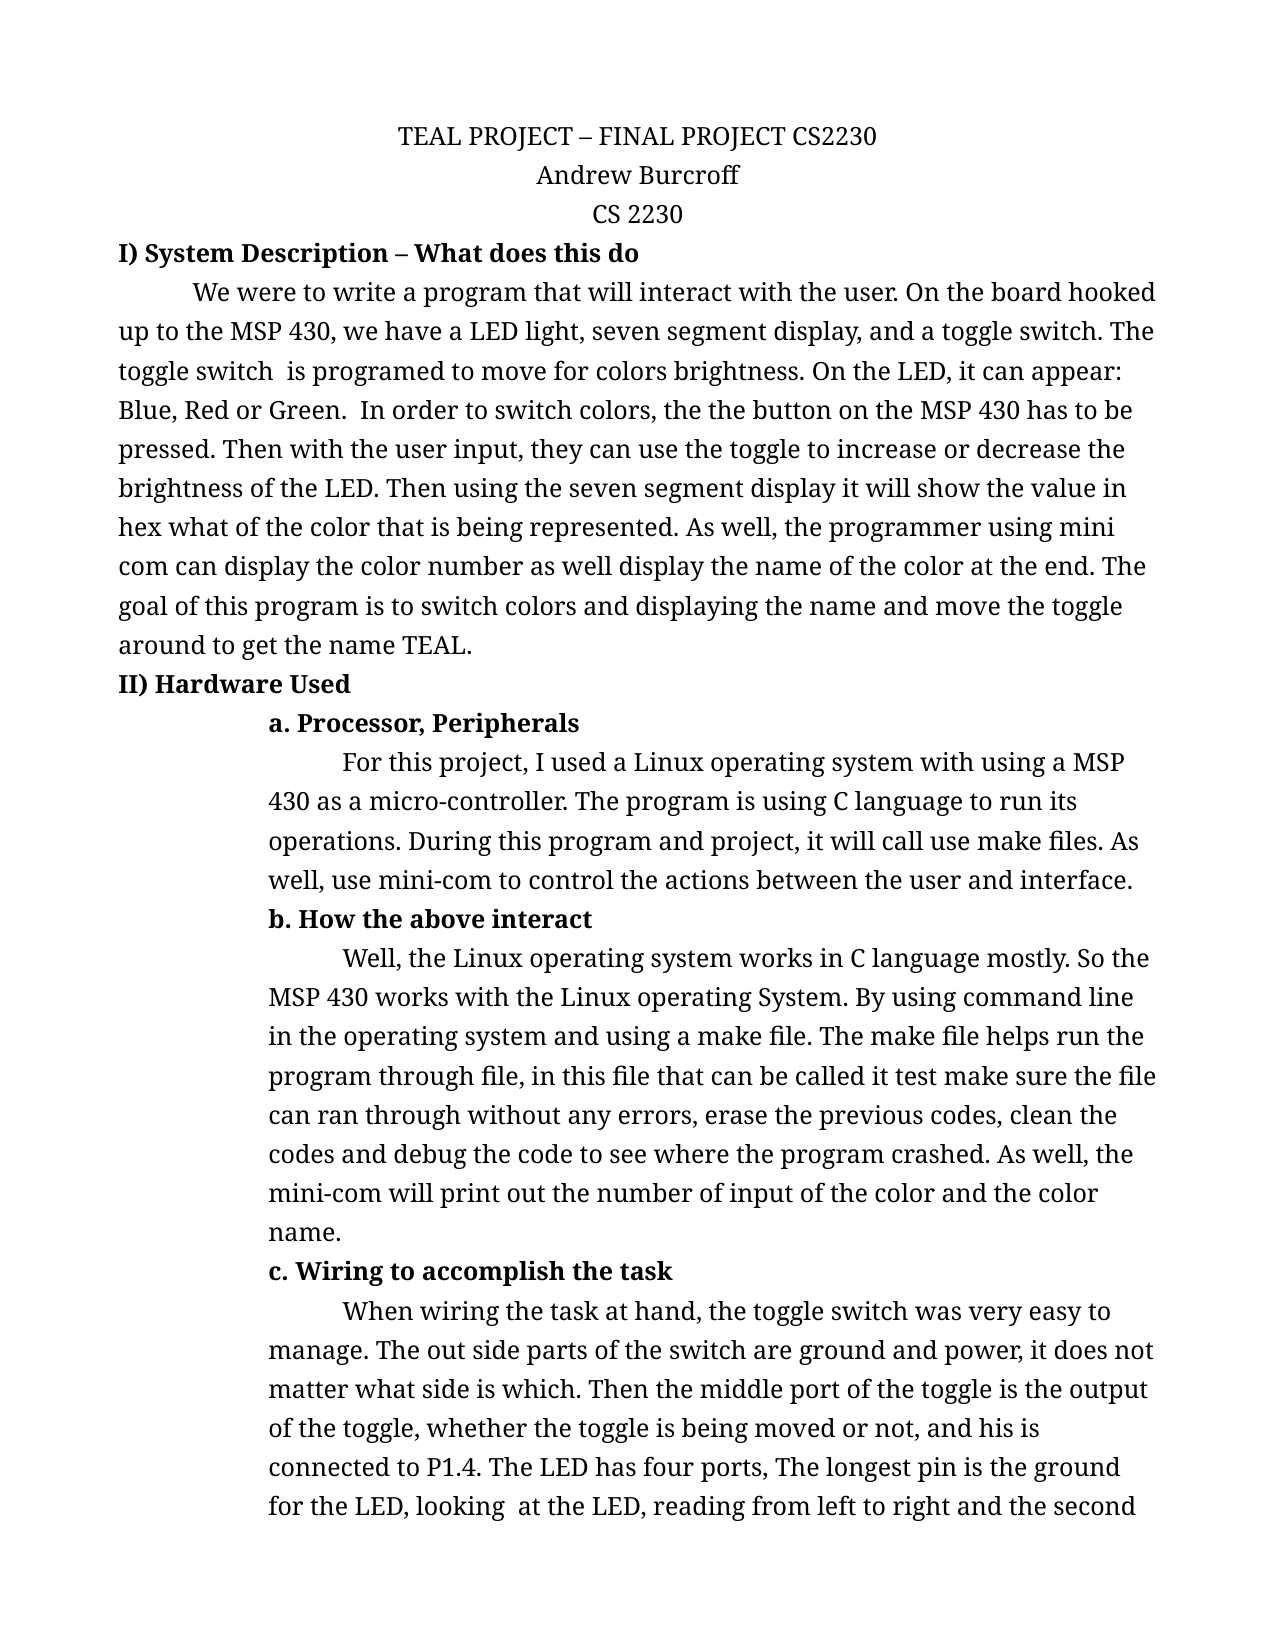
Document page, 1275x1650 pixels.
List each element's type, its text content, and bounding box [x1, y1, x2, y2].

text When wiring the task at hand, the toggle switch was very easy to manage. The out side parts of the switch are ground and power, it does not matter what side is which. Then the middle port of the toggle is the output of the toggle, whether the toggle is being moved or not, and his is connected to P1.4. The LED has four ports, The longest pin is the ground for the LED, looking at the LED, reading from left to right and the second [268, 1293, 1157, 1523]
text TEAL PROJECT – FINAL PROJECT CS2230 [118, 118, 1157, 152]
text b. How the above interact [268, 901, 1157, 936]
text CS 2230 [118, 196, 1157, 231]
text c. Wiring to accomplish the task [268, 1254, 1157, 1288]
text We were to write a program that will interact with the user. On the board hooked up to the MSP 430, we have a LED light, seven segment display, and a toggle switch. The toggle switch is programed to move for colors brightness. On the LED, it can appear: Blue, Red or Green. In order to switch colors, the the button on the MSP 430 has to be pressed. Then with the user input, they can use the toggle to increase or decrease the brightness of the LED. Then using the seven segment display it will show the value in hex what of the color that is being represented. As well, the programmer using mini com can display the color number as well display the name of the color at the end. The goal of this program is to switch colors and displaying the name and move the toggle around to get the name TEAL. [118, 275, 1157, 661]
text Andrew Burcroff [118, 157, 1157, 191]
text Well, the Linux operating system works in C language mostly. So the MSP 430 works with the Linux operating System. By using command line in the operating system and using a make file. The make file helps run the program through file, in this file that can be called it test make sure the file can ran through without any errors, erase the previous codes, clean the codes and debug the code to see where the program crashed. As well, the mini-com will print out the number of input of the color and the color name. [268, 941, 1157, 1249]
text I) System Description – What does this do [118, 236, 1157, 270]
text II) Hardware Used [118, 666, 1157, 701]
text a. Processor, Peripherals [268, 706, 1157, 740]
text For this project, I used a Linux operating system with using a MSP 430 as a micro-controller. The program is using C language to run its operations. During this program and project, it will call use make files. As well, use mini-com to control the actions between the user and interface. [268, 745, 1157, 896]
